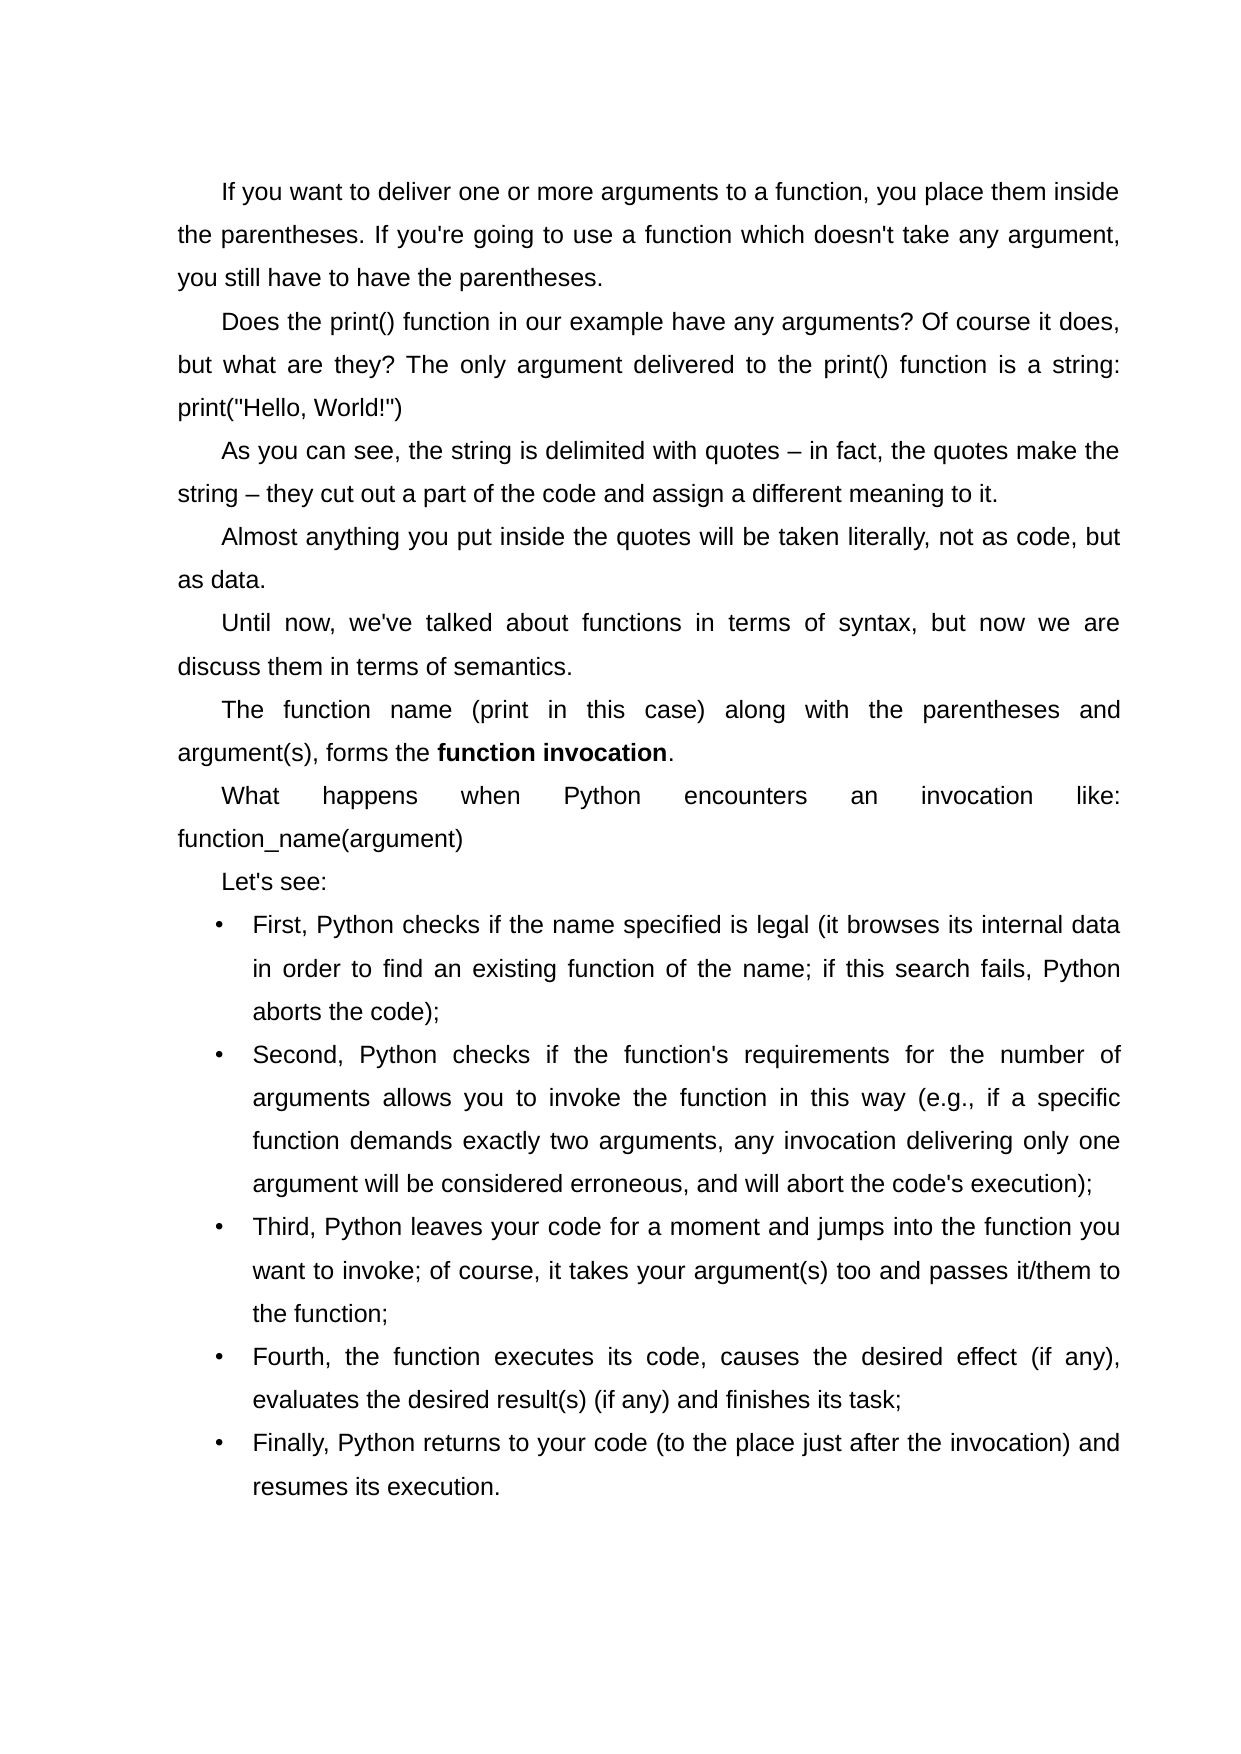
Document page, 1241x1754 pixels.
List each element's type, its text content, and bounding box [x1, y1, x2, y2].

list First, Python checks if the name specified is legal (it browses its internal data in order to find an existing function of the name; if this search fails, Python aborts the code); [215, 910, 1122, 1025]
text What happens when Python encounters an invocation like: function_name(argument) [177, 781, 1122, 853]
list Third, Python leaves your code for a moment and jumps into the function you want to invoke; of course, it takes your argument(s) too and passes it/them to the function; [215, 1212, 1122, 1327]
text Almost anything you put inside the quotes will be taken literally, not as code, but as data. [177, 522, 1122, 594]
list Second, Python checks if the function's requirements for the number of arguments allows you to invoke the function in this way (e.g., if a specific function demands exactly two arguments, any invocation delivering only one argument will be considered erroneous, and will abort the code's execution); [215, 1040, 1122, 1198]
text The function name (print in this case) along with the parentheses and argument(s), forms the function invocation. [177, 695, 1122, 767]
text Does the print() function in our example have any arguments? Of course it does, but what are they? The only argument delivered to the print() function is a string: print("Hello, World!") [177, 307, 1122, 422]
text Let's see: [177, 867, 1122, 896]
text As you can see, the string is delimited with quotes – in fact, the quotes make the string – they cut out a part of the code and assign a different meaning to it. [177, 436, 1122, 508]
list Fourth, the function executes its code, causes the desired effect (if any), evaluates the desired result(s) (if any) and finishes its task; [215, 1342, 1122, 1414]
text If you want to deliver one or more arguments to a function, you place them inside the parentheses. If you're going to use a function which doesn't take any argument, you still have to have the parentheses. [177, 177, 1122, 292]
text Until now, we've talked about functions in terms of syntax, but now we are discuss them in terms of semantics. [177, 608, 1122, 680]
list Finally, Python returns to your code (to the place just after the invocation) and resumes its execution. [215, 1428, 1122, 1500]
